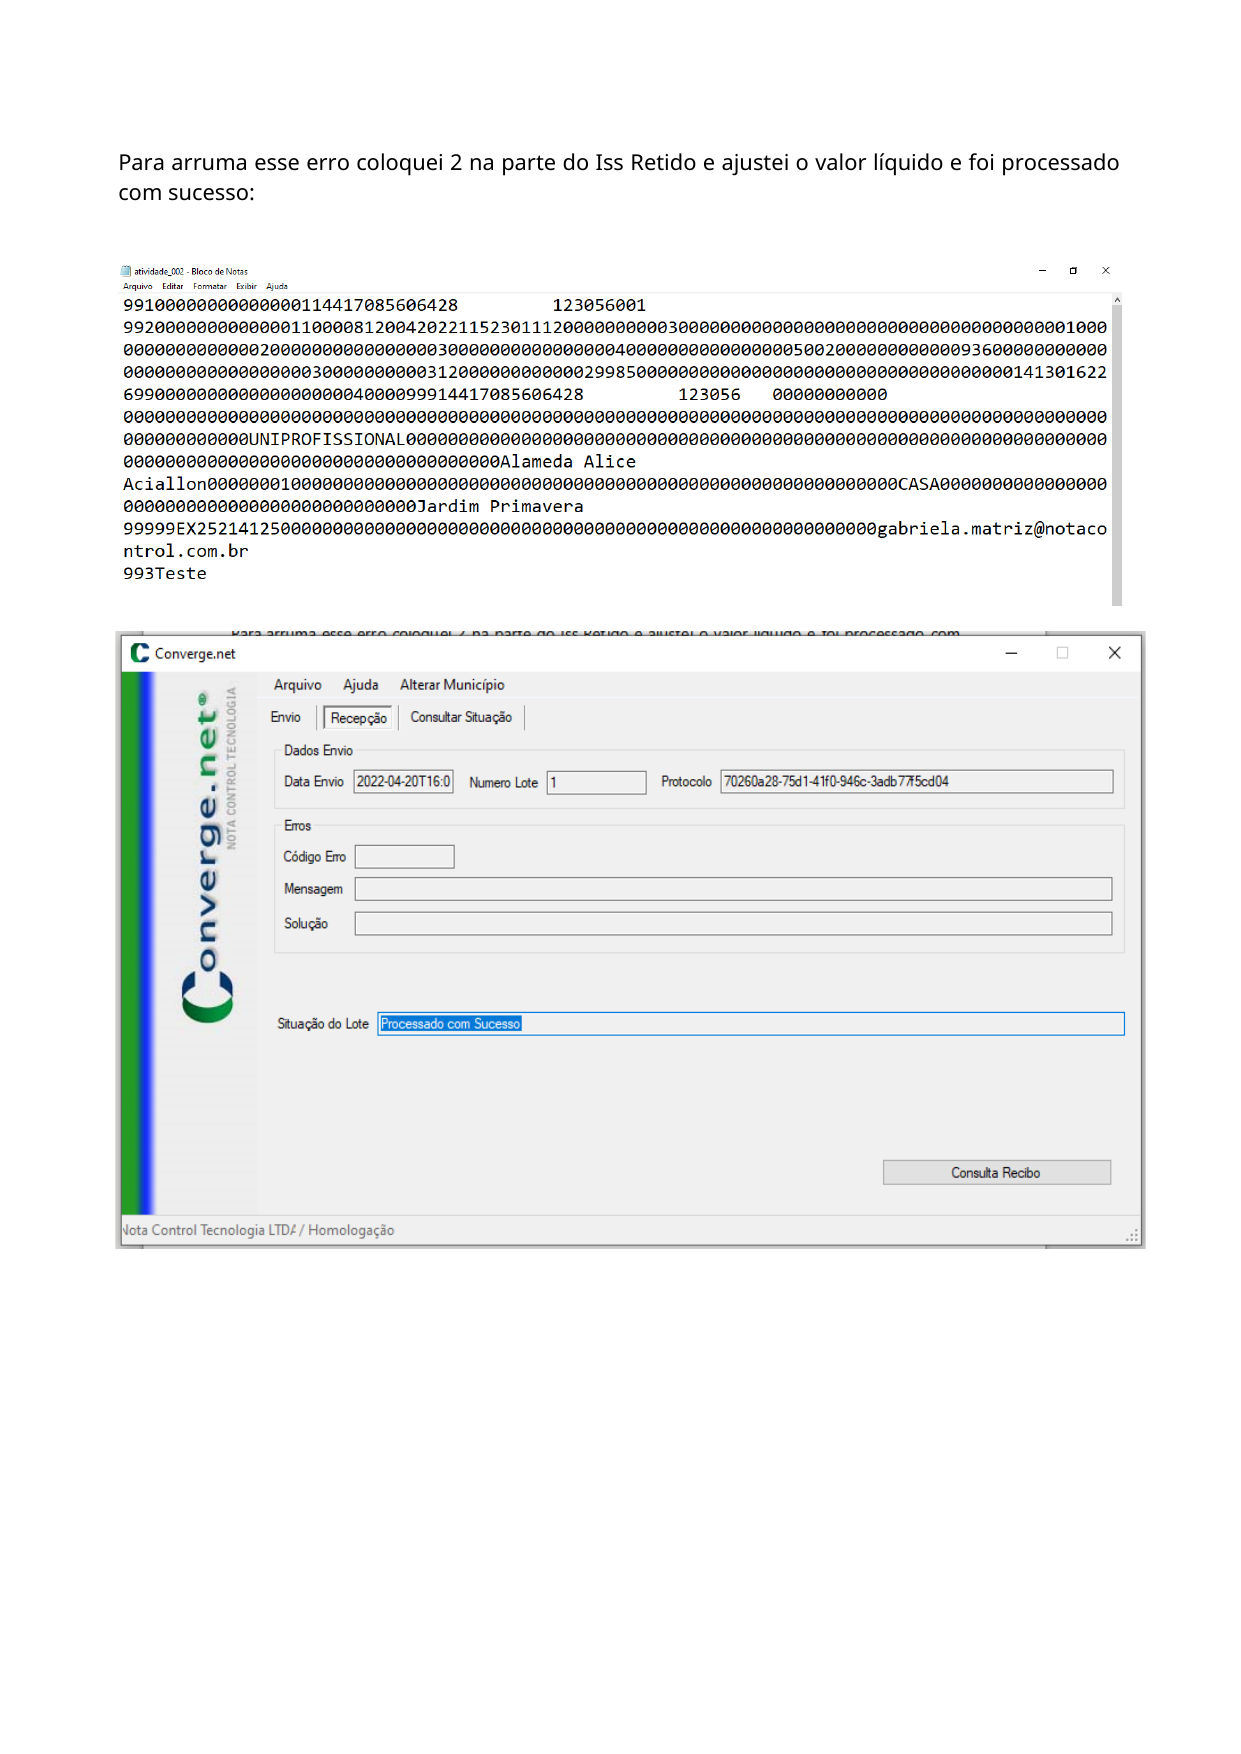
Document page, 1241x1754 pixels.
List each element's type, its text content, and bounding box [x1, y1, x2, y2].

picture [115, 631, 1146, 1249]
picture [118, 263, 1123, 606]
list Para arruma esse erro coloquei 2 na parte do Iss Retido e ajustei o valor líquido e foi processado com sucesso: [118, 147, 1122, 206]
